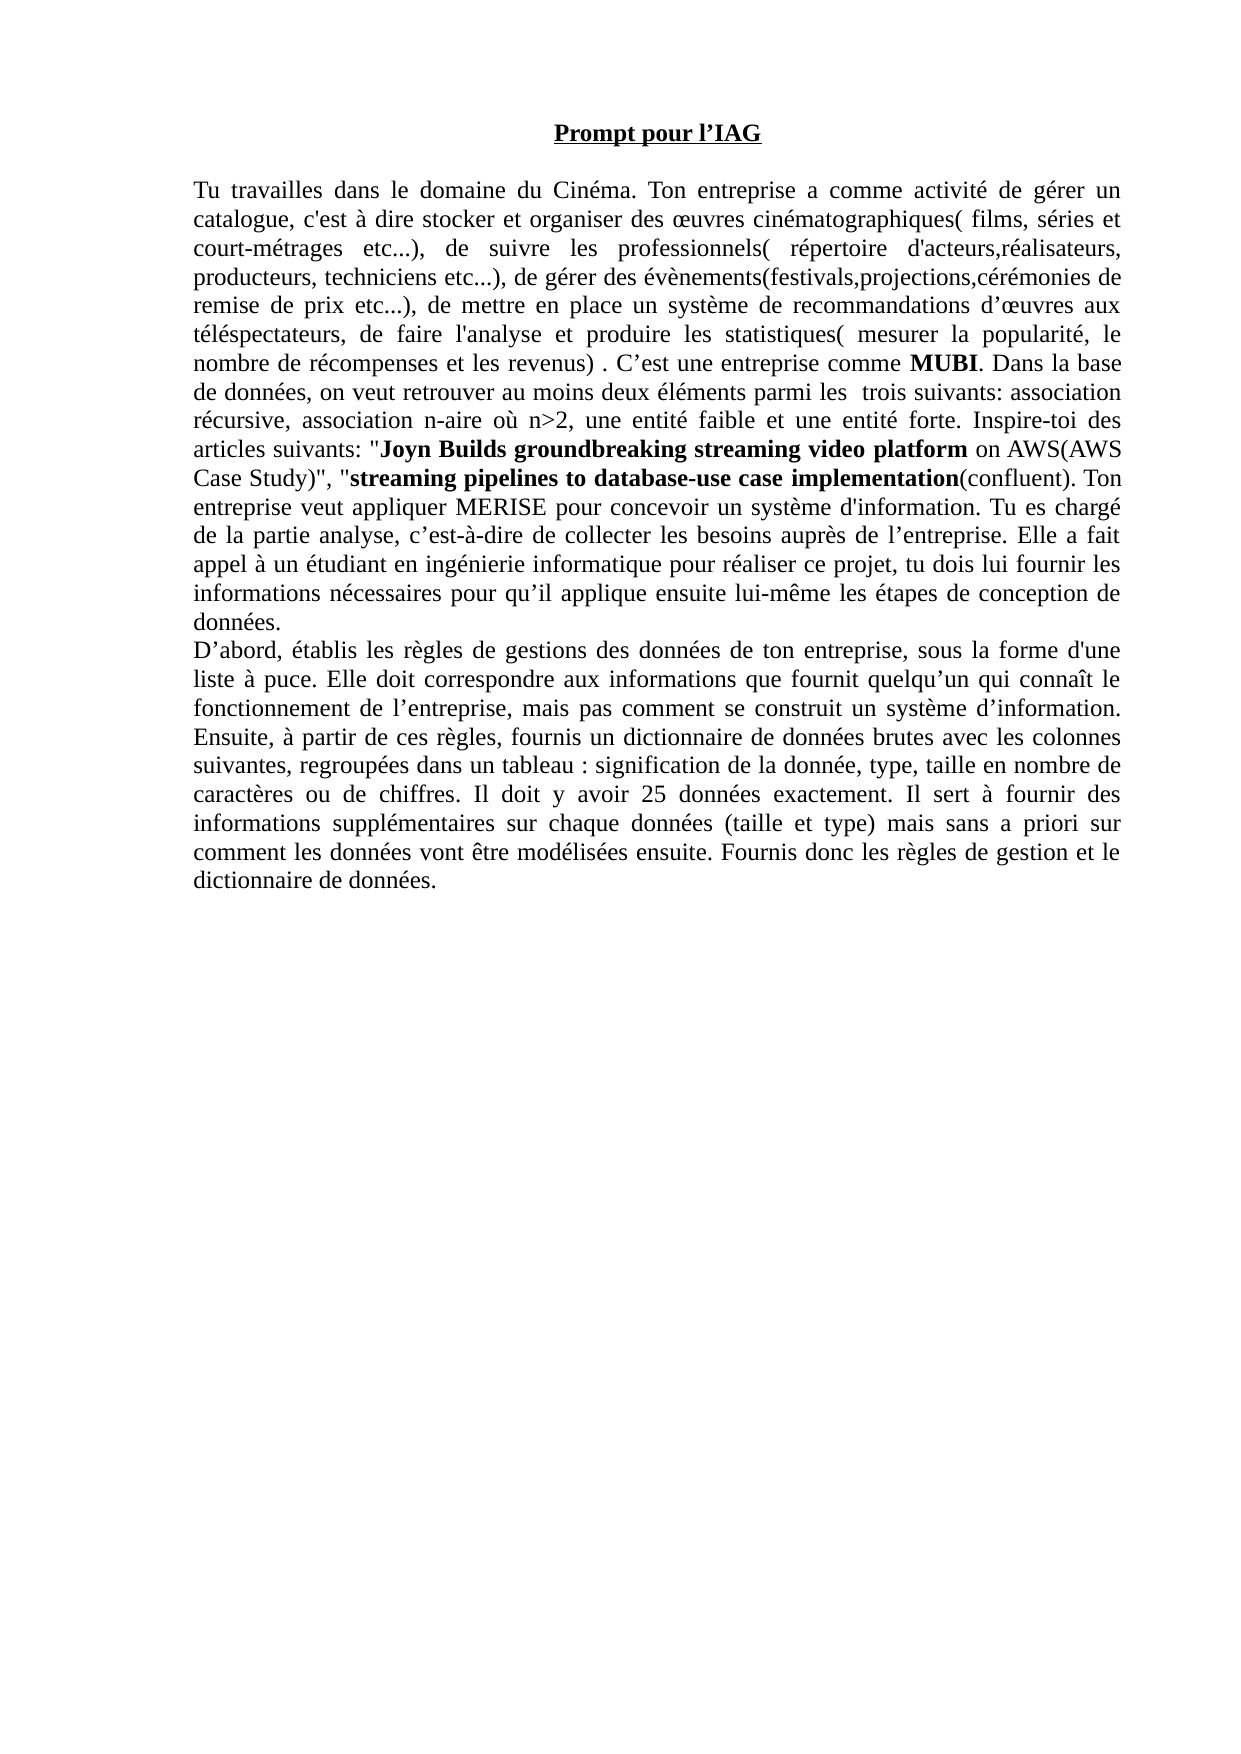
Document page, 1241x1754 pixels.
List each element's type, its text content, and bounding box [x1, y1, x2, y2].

list Prompt pour l’IAG [156, 118, 1122, 147]
list Tu travailles dans le domaine du Cinéma. Ton entreprise a comme activité de gérer un catalogue, c'est à dire stocker et organiser des œuvres cinématographiques( films, séries et court-métrages etc...), de suivre les professionnels( répertoire d'acteurs,réalisateurs, producteurs, techniciens etc...), de gérer des évènements(festivals,projections,cérémonies de remise de prix etc...), de mettre en place un système de recommandations d’œuvres aux téléspectateurs, de faire l'analyse et produire les statistiques( mesurer la popularité, le nombre de récompenses et les revenus) . C’est une entreprise comme MUBI. Dans la base de données, on veut retrouver au moins deux éléments parmi les trois suivants: association récursive, association n-aire où n>2, une entité faible et une entité forte. Inspire-toi des articles suivants: "Joyn Builds groundbreaking streaming video platform on AWS(AWS Case Study)", "streaming pipelines to database-use case implementation(confluent). Ton entreprise veut appliquer MERISE pour concevoir un système d'information. Tu es chargé de la partie analyse, c’est-à-dire de collecter les besoins auprès de l’entreprise. Elle a fait appel à un étudiant en ingénierie informatique pour réaliser ce projet, tu dois lui fournir les informations nécessaires pour qu’il applique ensuite lui-même les étapes de conception de données. D’abord, établis les règles de gestions des données de ton entreprise, sous la forme d'une liste à puce. Elle doit correspondre aux informations que fournit quelqu’un qui connaît le fonctionnement de l’entreprise, mais pas comment se construit un système d’information. Ensuite, à partir de ces règles, fournis un dictionnaire de données brutes avec les colonnes suivantes, regroupées dans un tableau : signification de la donnée, type, taille en nombre de caractères ou de chiffres. Il doit y avoir 25 données exactement. Il sert à fournir des informations supplémentaires sur chaque données (taille et type) mais sans a priori sur comment les données vont être modélisées ensuite. Fournis donc les règles de gestion et le dictionnaire de données. [156, 176, 1122, 894]
